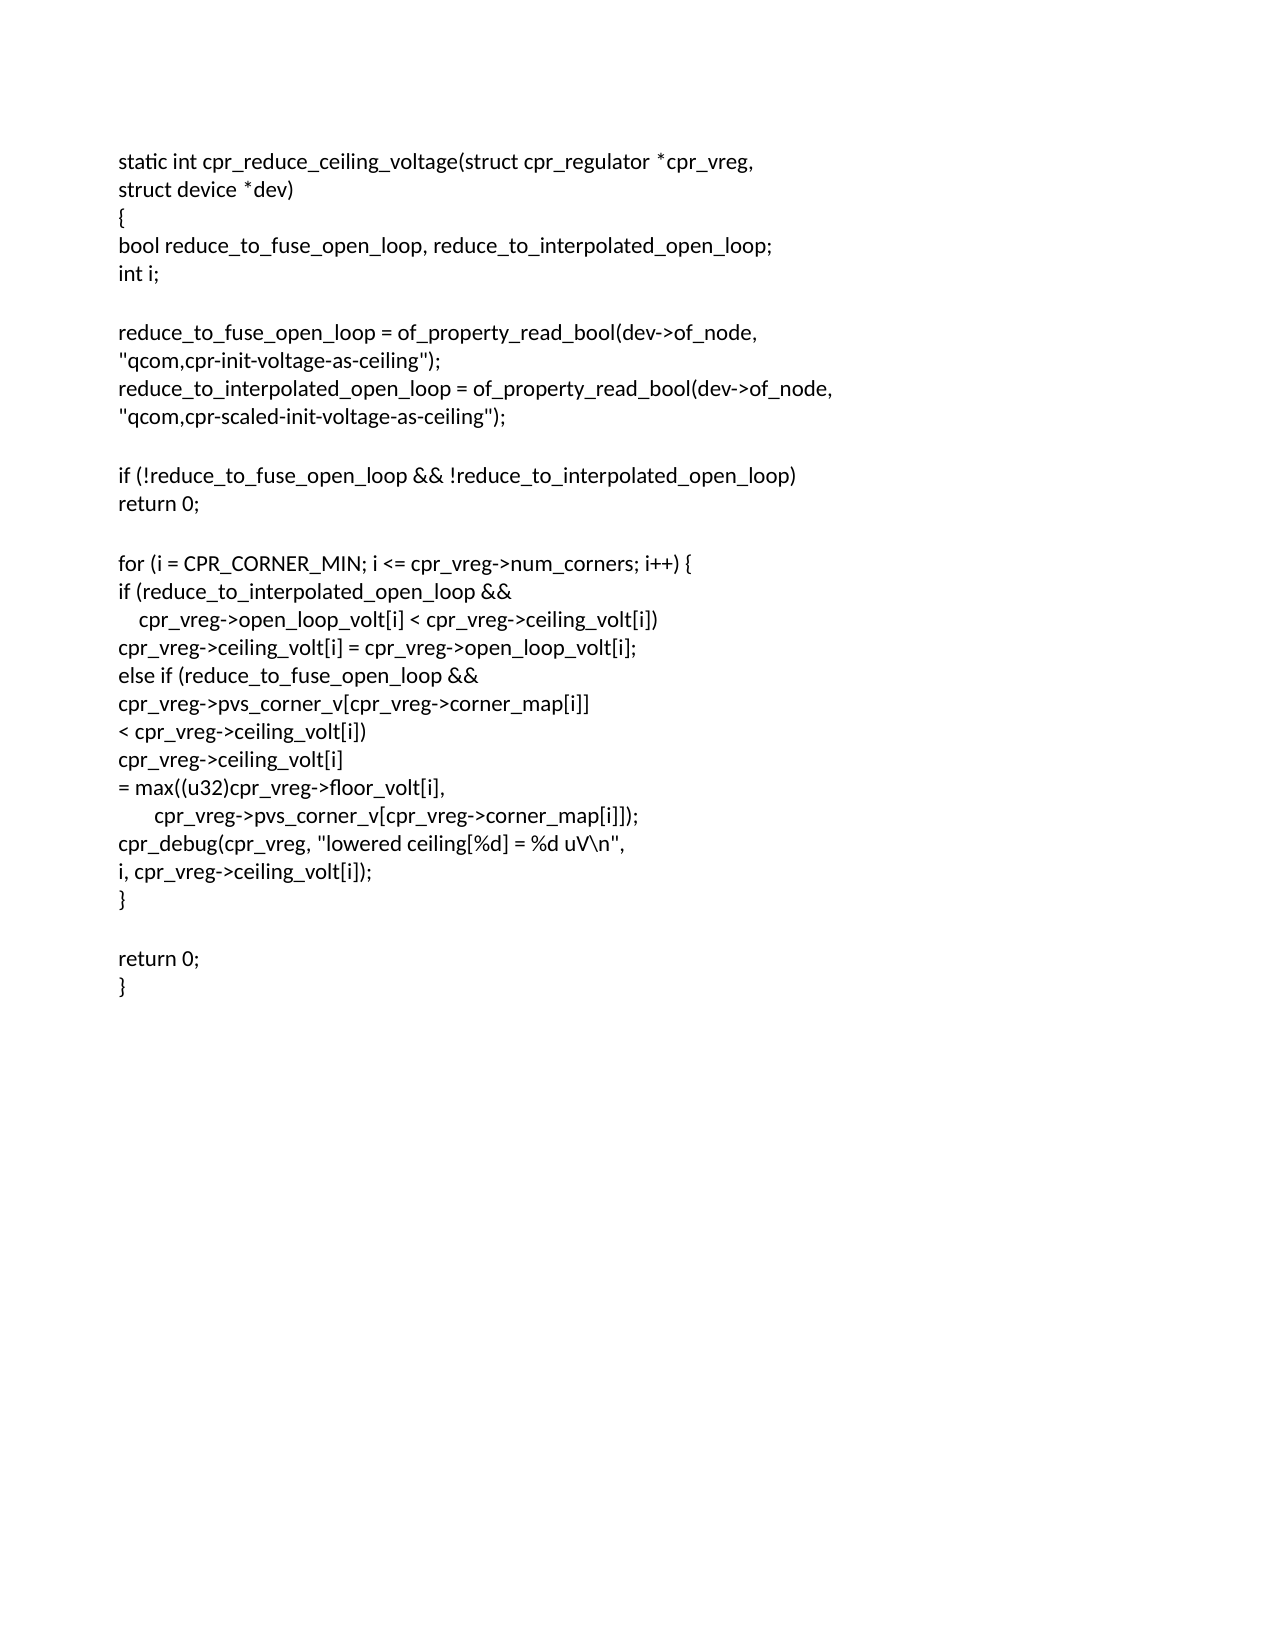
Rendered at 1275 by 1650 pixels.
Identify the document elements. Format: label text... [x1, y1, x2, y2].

text static int cpr_reduce_ceiling_voltage(struct cpr_regulator *cpr_vreg, [118, 147, 1157, 175]
text else if (reduce_to_fuse_open_loop && [118, 661, 1157, 689]
text { [118, 203, 1157, 231]
text if (!reduce_to_fuse_open_loop && !reduce_to_interpolated_open_loop) [118, 462, 1157, 489]
text cpr_vreg->pvs_corner_v[cpr_vreg->corner_map[i]] [118, 689, 1157, 717]
text cpr_vreg->ceiling_volt[i] = cpr_vreg->open_loop_volt[i]; [118, 633, 1157, 661]
text struct device *dev) [118, 175, 1157, 203]
text < cpr_vreg->ceiling_volt[i]) [118, 717, 1157, 745]
text for (i = CPR_CORNER_MIN; i <= cpr_vreg->num_corners; i++) { [118, 549, 1157, 577]
text if (reduce_to_interpolated_open_loop && [118, 577, 1157, 605]
text bool reduce_to_fuse_open_loop, reduce_to_interpolated_open_loop; [118, 231, 1157, 259]
text = max((u32)cpr_vreg->floor_volt[i], [118, 773, 1157, 801]
text cpr_vreg->pvs_corner_v[cpr_vreg->corner_map[i]]); [118, 801, 1157, 829]
text int i; [118, 259, 1157, 287]
text reduce_to_interpolated_open_loop = of_property_read_bool(dev->of_node, [118, 374, 1157, 402]
text reduce_to_fuse_open_loop = of_property_read_bool(dev->of_node, [118, 318, 1157, 346]
text cpr_vreg->ceiling_volt[i] [118, 745, 1157, 773]
text return 0; [118, 489, 1157, 518]
text } [118, 972, 1157, 1000]
text } [118, 885, 1157, 913]
text i, cpr_vreg->ceiling_volt[i]); [118, 857, 1157, 885]
text cpr_debug(cpr_vreg, "lowered ceiling[%d] = %d uV\n", [118, 829, 1157, 857]
text return 0; [118, 944, 1157, 972]
text cpr_vreg->open_loop_volt[i] < cpr_vreg->ceiling_volt[i]) [118, 605, 1157, 633]
text "qcom,cpr-init-voltage-as-ceiling"); [118, 346, 1157, 374]
text "qcom,cpr-scaled-init-voltage-as-ceiling"); [118, 402, 1157, 430]
